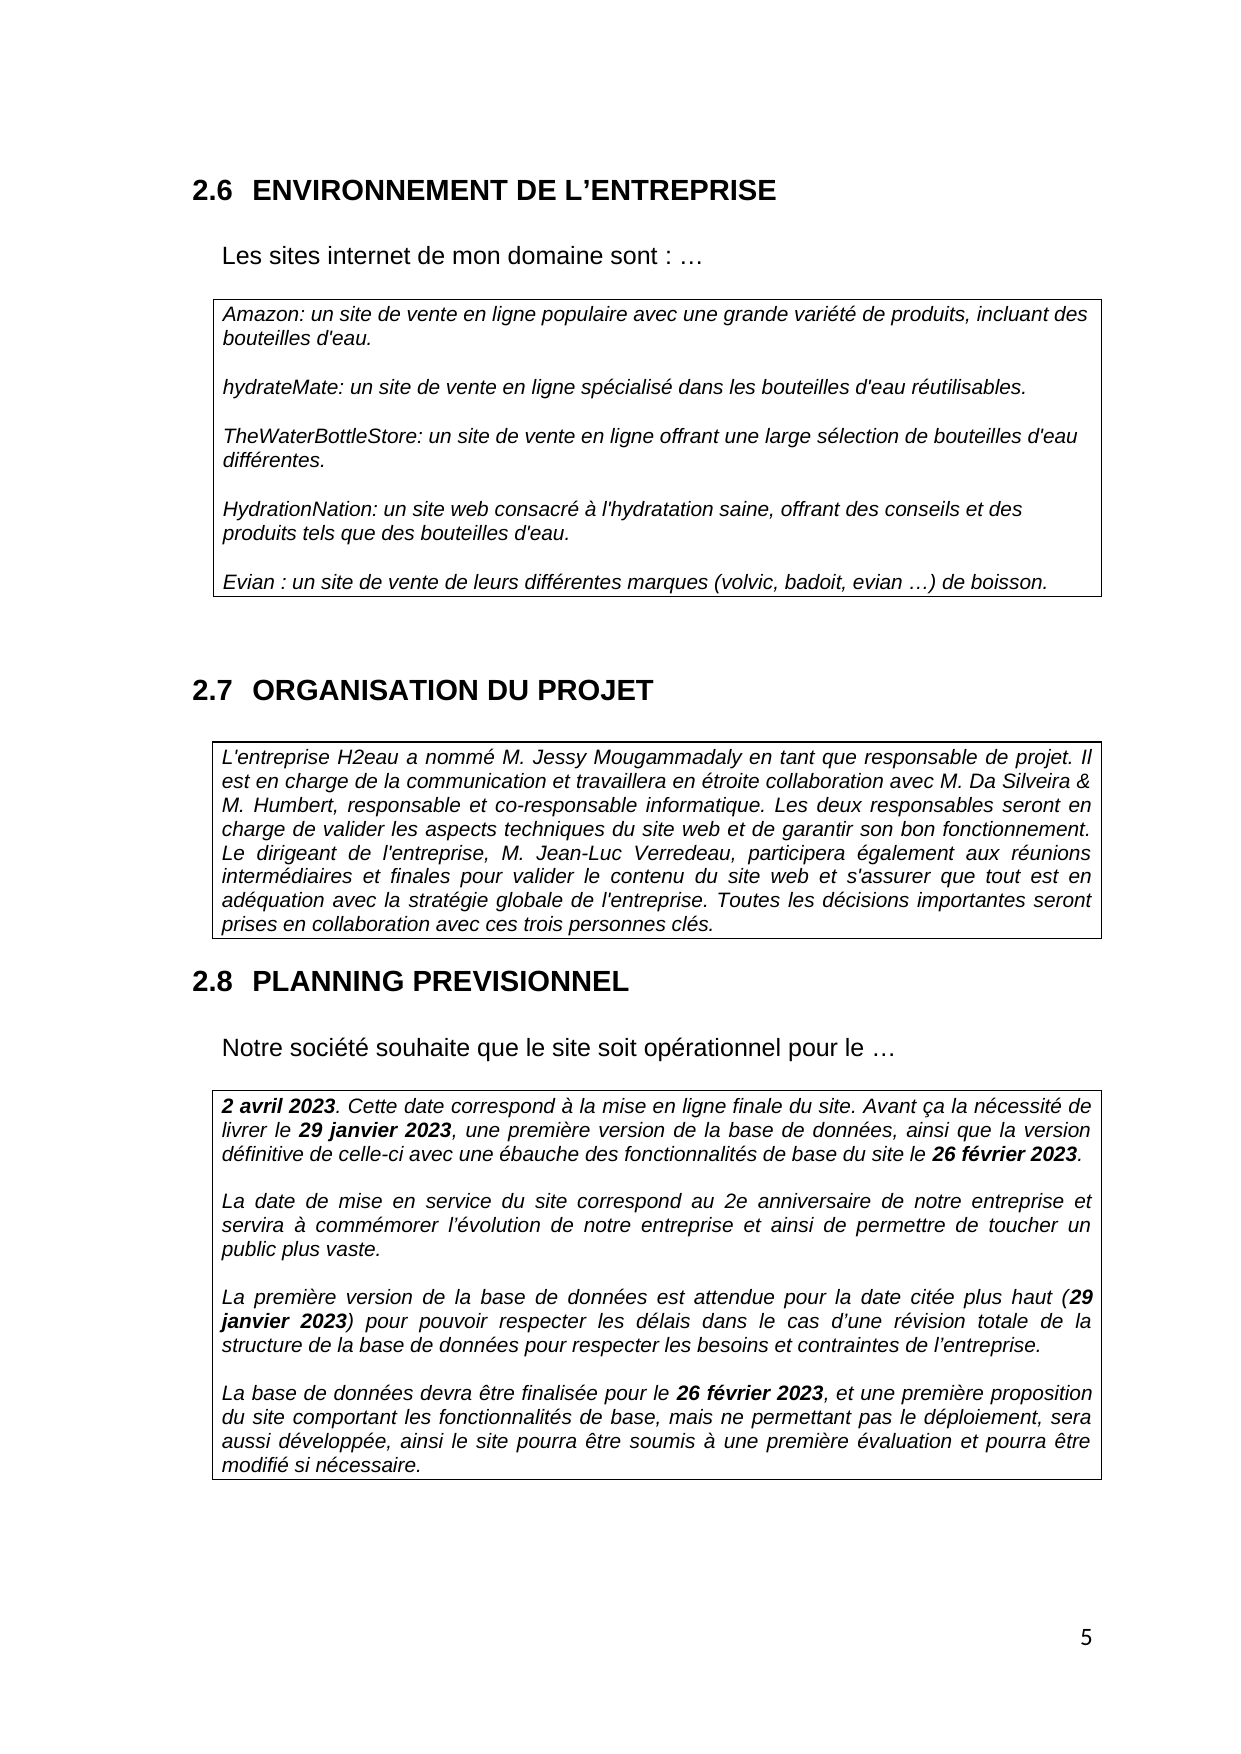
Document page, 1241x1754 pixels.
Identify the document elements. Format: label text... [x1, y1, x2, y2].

subtitle ENVIRONNEMENT DE L’ENTREPRISE [192, 173, 1093, 206]
text L'entreprise H2eau a nommé M. Jessy Mougammadaly en tant que responsable de projet. Il est en charge de la communication et travaillera en étroite collaboration avec M. Da Silveira & M. Humbert, responsable et co-responsable informatique. Les deux responsables seront en charge de valider les aspects techniques du site web et de garantir son bon fonctionnement. Le dirigeant de l'entreprise, M. Jean-Luc Verredeau, participera également aux réunions intermédiaires et finales pour valider le contenu du site web et s'assurer que tout est en adéquation avec la stratégie globale de l'entreprise. Toutes les décisions importantes seront prises en collaboration avec ces trois personnes clés. [213, 743, 1101, 938]
text La base de données devra être finalisée pour le 26 février 2023, et une première proposition du site comportant les fonctionnalités de base, mais ne permettant pas le déploiement, sera aussi développée, ainsi le site pourra être soumis à une première évaluation et pourra être modifié si nécessaire. [213, 1378, 1101, 1479]
text Les sites internet de mon domaine sont : … [222, 241, 1093, 270]
text Evian : un site de vente de leurs différentes marques (volvic, badoit, evian …) de boisson. [214, 566, 1101, 596]
text HydrationNation: un site web consacré à l'hydratation saine, offrant des conseils et des produits tels que des bouteilles d'eau. [214, 493, 1101, 544]
subtitle ORGANISATION DU PROJET [192, 673, 1093, 706]
subtitle PLANNING PREVISIONNEL [192, 964, 1093, 998]
text hydrateMate: un site de vente en ligne spécialisé dans les bouteilles d'eau réutilisables. [214, 372, 1101, 399]
text Amazon: un site de vente en ligne populaire avec une grande variété de produits, incluant des bouteilles d'eau. [214, 300, 1101, 350]
text La première version de la base de données est attendue pour la date citée plus haut (29 janvier 2023) pour pouvoir respecter les délais dans le cas d’une révision totale de la structure de la base de données pour respecter les besoins et contraintes de l’entreprise. [213, 1282, 1101, 1357]
text Notre société souhaite que le site soit opérationnel pour le … [222, 1033, 1093, 1062]
text 2 avril 2023. Cette date correspond à la mise en ligne finale du site. Avant ça la nécessité de livrer le 29 janvier 2023, une première version de la base de données, ainsi que la version définitive de celle-ci avec une ébauche des fonctionnalités de base du site le 26 février 2023. [213, 1091, 1101, 1165]
text TheWaterBottleStore: un site de vente en ligne offrant une large sélection de bouteilles d'eau différentes. [214, 421, 1101, 472]
text La date de mise en service du site correspond au 2e anniversaire de notre entreprise et servira à commémorer l’évolution de notre entreprise et ainsi de permettre de toucher un public plus vaste. [213, 1186, 1101, 1261]
